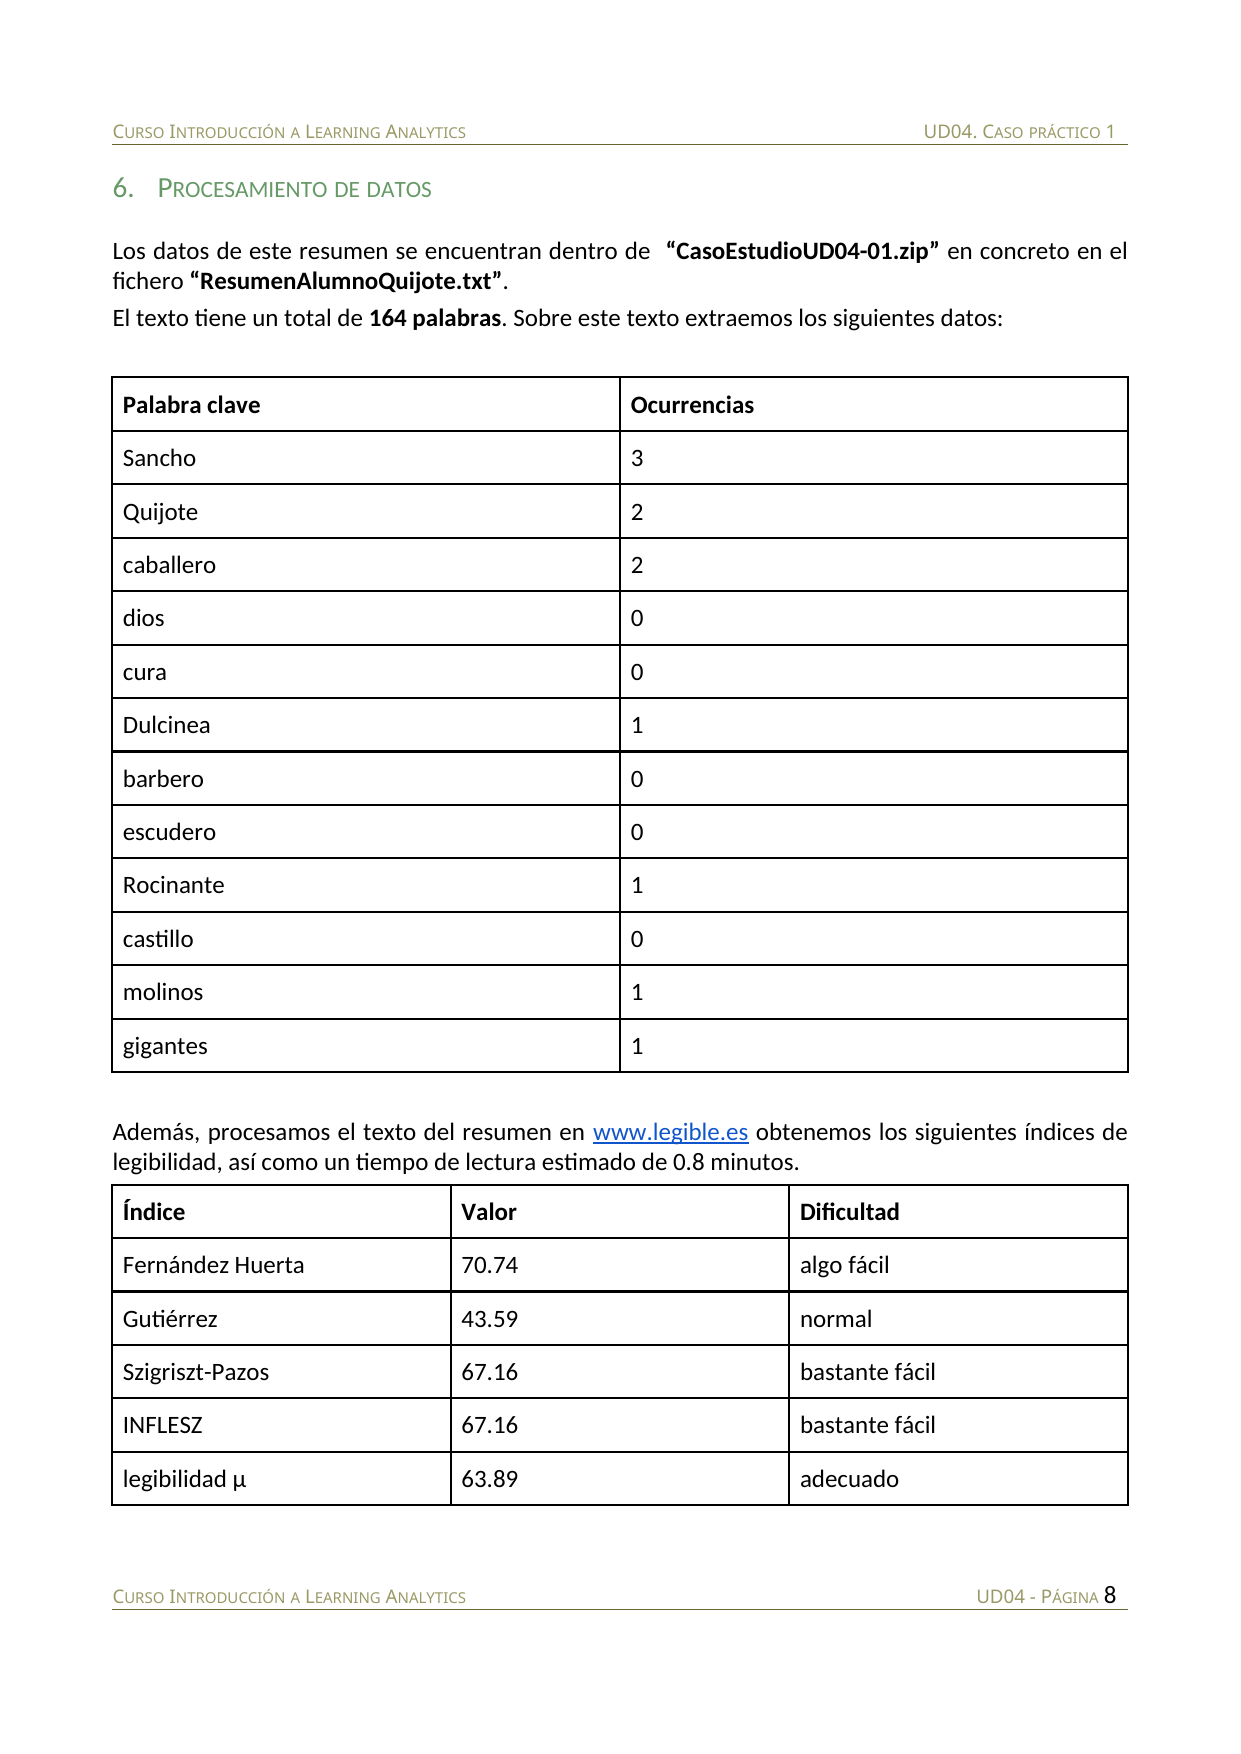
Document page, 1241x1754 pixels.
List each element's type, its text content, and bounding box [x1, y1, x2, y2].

table_cell castillo [113, 913, 619, 964]
table_cell Sancho [113, 432, 619, 483]
table_cell gigantes [113, 1020, 619, 1071]
text Además, procesamos el texto del resumen en www.legible.es obtenemos los siguientes índices de legibilidad, así como un tiempo de lectura estimado de 0.8 minutos. [112, 1116, 1128, 1177]
table_cell Rocinante [113, 859, 619, 911]
table_cell 2 [621, 539, 1127, 590]
table_cell Fernández Huerta [113, 1239, 450, 1290]
table_header Dificultad [790, 1186, 1127, 1237]
table_cell escudero [113, 806, 619, 857]
table_cell 3 [621, 432, 1127, 483]
table_cell Quijote [113, 485, 619, 537]
table_cell Gutiérrez [113, 1293, 450, 1344]
table_cell 1 [621, 1020, 1127, 1071]
table_cell 0 [621, 753, 1127, 804]
table_cell 63.89 [452, 1453, 788, 1504]
table_cell 43.59 [452, 1293, 788, 1344]
table_cell 2 [621, 485, 1127, 537]
table_cell algo fácil [790, 1239, 1127, 1290]
table_cell 1 [621, 699, 1127, 750]
table_cell INFLESZ [113, 1399, 450, 1451]
table_cell caballero [113, 539, 619, 590]
table_header Ocurrencias [621, 378, 1127, 430]
text El texto tiene un total de 164 palabras. Sobre este texto extraemos los siguientes datos: [112, 302, 1128, 333]
table_cell 67.16 [452, 1399, 788, 1451]
table_header Valor [452, 1186, 788, 1237]
table_cell adecuado [790, 1453, 1127, 1504]
table_cell barbero [113, 753, 619, 804]
table_cell 0 [621, 913, 1127, 964]
table_cell Szigriszt-Pazos [113, 1346, 450, 1397]
subtitle Procesamiento de datos [112, 169, 1128, 205]
table_cell molinos [113, 966, 619, 1017]
table_cell 70.74 [452, 1239, 788, 1290]
table_cell normal [790, 1293, 1127, 1344]
table_cell bastante fácil [790, 1399, 1127, 1451]
table_cell Dulcinea [113, 699, 619, 750]
table_cell dios [113, 592, 619, 643]
table_cell 0 [621, 646, 1127, 697]
table_cell cura [113, 646, 619, 697]
table_cell 67.16 [452, 1346, 788, 1397]
table_cell 1 [621, 859, 1127, 911]
table_header Palabra clave [113, 378, 619, 430]
text Los datos de este resumen se encuentran dentro de “CasoEstudioUD04-01.zip” en concreto en el fichero “ResumenAlumnoQuijote.txt”. [112, 235, 1128, 296]
table_cell 1 [621, 966, 1127, 1017]
table_cell 0 [621, 806, 1127, 857]
table_cell bastante fácil [790, 1346, 1127, 1397]
table_cell 0 [621, 592, 1127, 643]
table_header Índice [113, 1186, 450, 1237]
table_cell legibilidad µ [113, 1453, 450, 1504]
